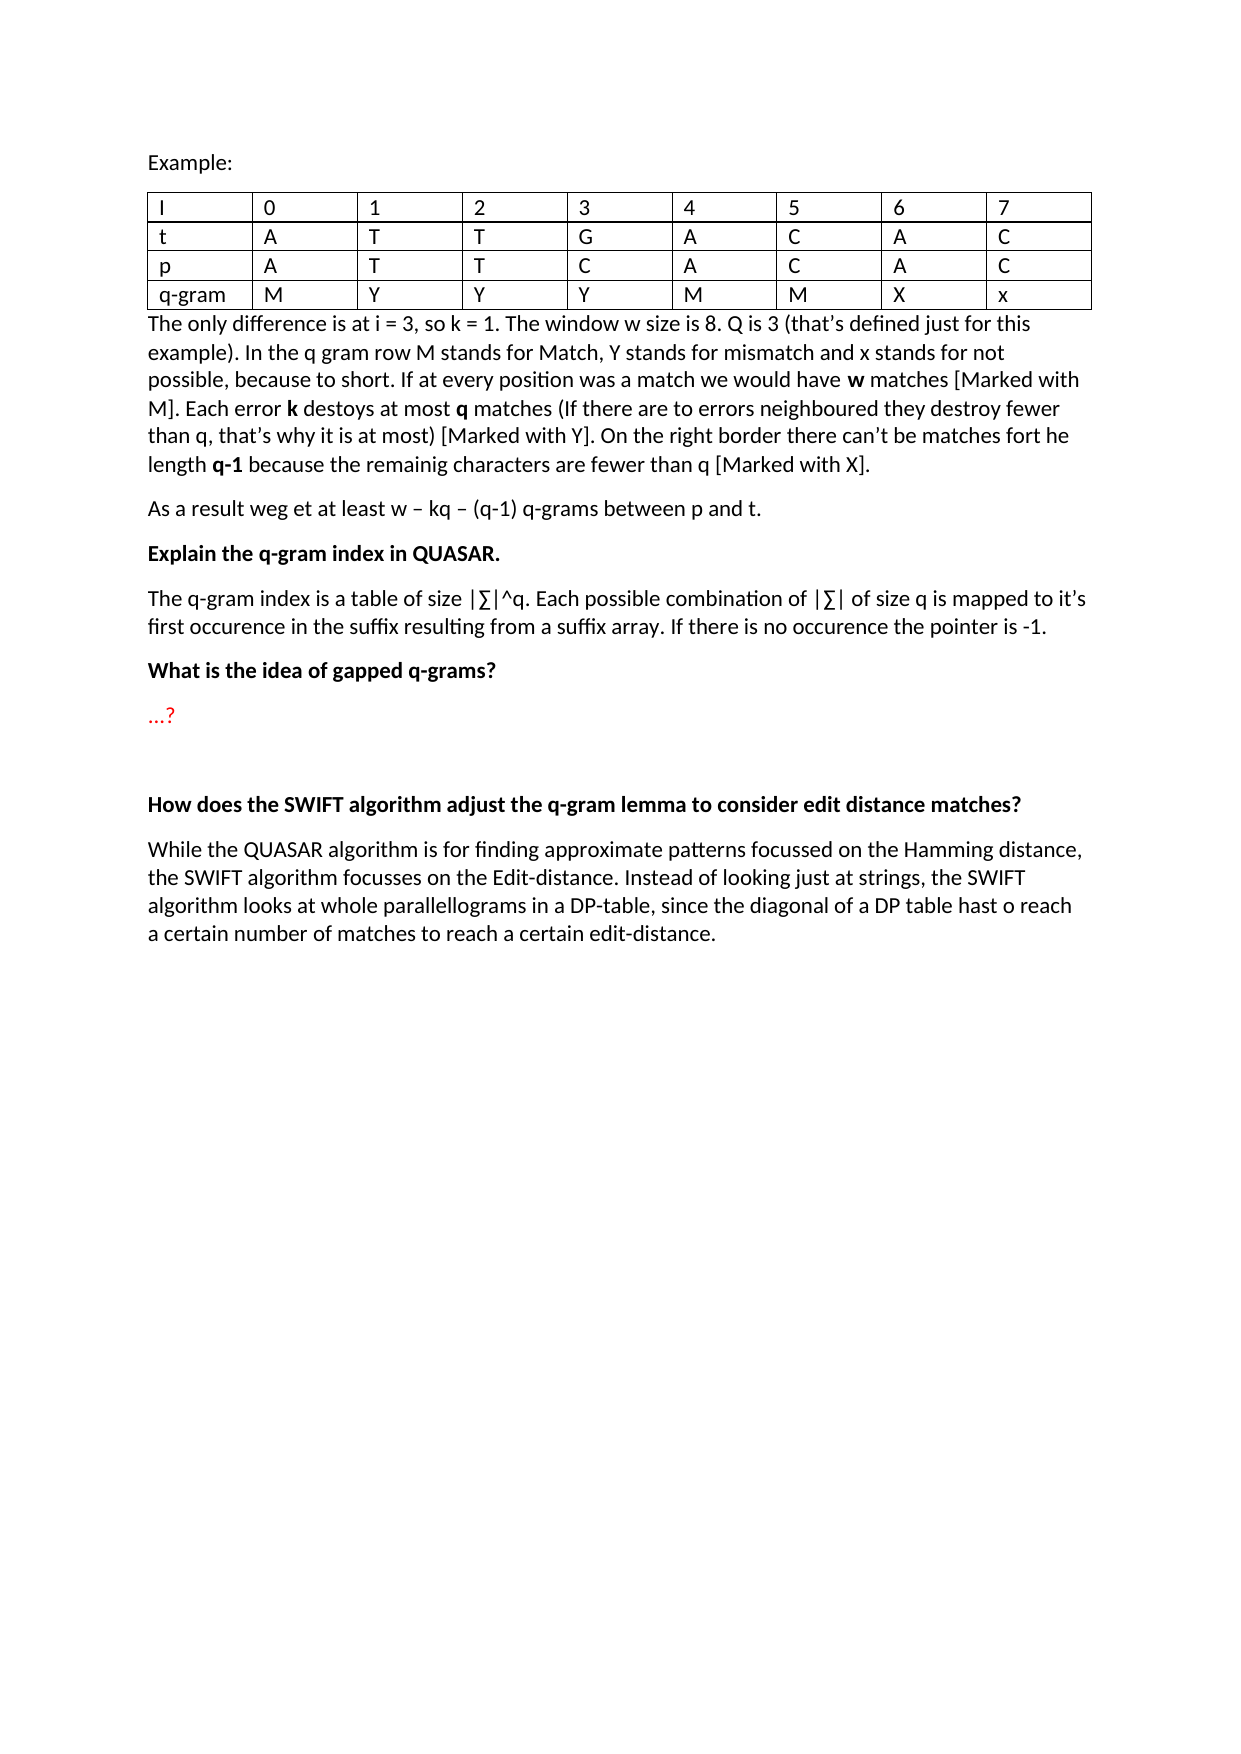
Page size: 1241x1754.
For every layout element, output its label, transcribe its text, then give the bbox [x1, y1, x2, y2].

table_cell T [358, 251, 462, 279]
table_cell M [253, 281, 357, 308]
table_cell M [673, 281, 776, 308]
text The q-gram index is a table of size |∑|^q. Each possible combination of |∑| of size q is mapped to it’s first occurence in the suffix resulting from a suffix array. If there is no occurence the pointer is -1. [148, 584, 1093, 640]
text While the QUASAR algorithm is for finding approximate patterns focussed on the Hamming distance, the SWIFT algorithm focusses on the Edit-distance. Instead of looking just at strings, the SWIFT algorithm looks at whole parallellograms in a DP-table, since the diagonal of a DP table hast o reach a certain number of matches to reach a certain edit-distance. [148, 835, 1093, 947]
text How does the SWIFT algorithm adjust the q-gram lemma to consider edit distance matches? [148, 791, 1093, 818]
table_header 5 [777, 193, 881, 221]
text Explain the q-gram index in QUASAR. [148, 539, 1093, 567]
table_cell p [148, 251, 252, 279]
table_cell t [148, 223, 252, 250]
table_cell A [253, 251, 357, 279]
text The only difference is at i = 3, so k = 1. The window w size is 8. Q is 3 (that’s defined just for this example). In the q gram row M stands for Match, Y stands for mismatch and x stands for not possible, because to short. If at every position was a match we would have w matches [Marked with M]. Each error k destoys at most q matches (If there are to errors neighboured they destroy fewer than q, that’s why it is at most) [Marked with Y]. On the right border there can’t be matches fort he length q-1 because the remainig characters are fewer than q [Marked with X]. [148, 309, 1093, 478]
table_cell T [463, 251, 567, 279]
table_cell G [568, 223, 672, 250]
table_cell M [777, 281, 881, 308]
text As a result weg et at least w – kq – (q-1) q-grams between p and t. [148, 494, 1093, 522]
table_header 4 [673, 193, 776, 221]
table_cell Y [463, 281, 567, 308]
table_cell A [673, 251, 776, 279]
table_cell x [987, 281, 1091, 308]
table_cell A [253, 223, 357, 250]
text ...? [148, 701, 1093, 729]
table_cell A [882, 251, 986, 279]
table_cell q-gram [148, 281, 252, 308]
table_header 3 [568, 193, 672, 221]
table_header 2 [463, 193, 567, 221]
table_cell C [777, 251, 881, 279]
table_cell Y [358, 281, 462, 308]
table_header 0 [253, 193, 357, 221]
table_header 6 [882, 193, 986, 221]
table_cell Y [568, 281, 672, 308]
table_cell T [463, 223, 567, 250]
table_cell A [673, 223, 776, 250]
table_header I [148, 193, 252, 221]
table_cell A [882, 223, 986, 250]
table_header 1 [358, 193, 462, 221]
table_cell C [777, 223, 881, 250]
table_header 7 [987, 193, 1091, 221]
table_cell T [358, 223, 462, 250]
table_cell X [882, 281, 986, 308]
table_cell C [987, 251, 1091, 279]
table_cell C [987, 223, 1091, 250]
text What is the idea of gapped q-grams? [148, 656, 1093, 684]
table_cell C [568, 251, 672, 279]
text Example: [148, 148, 1093, 176]
